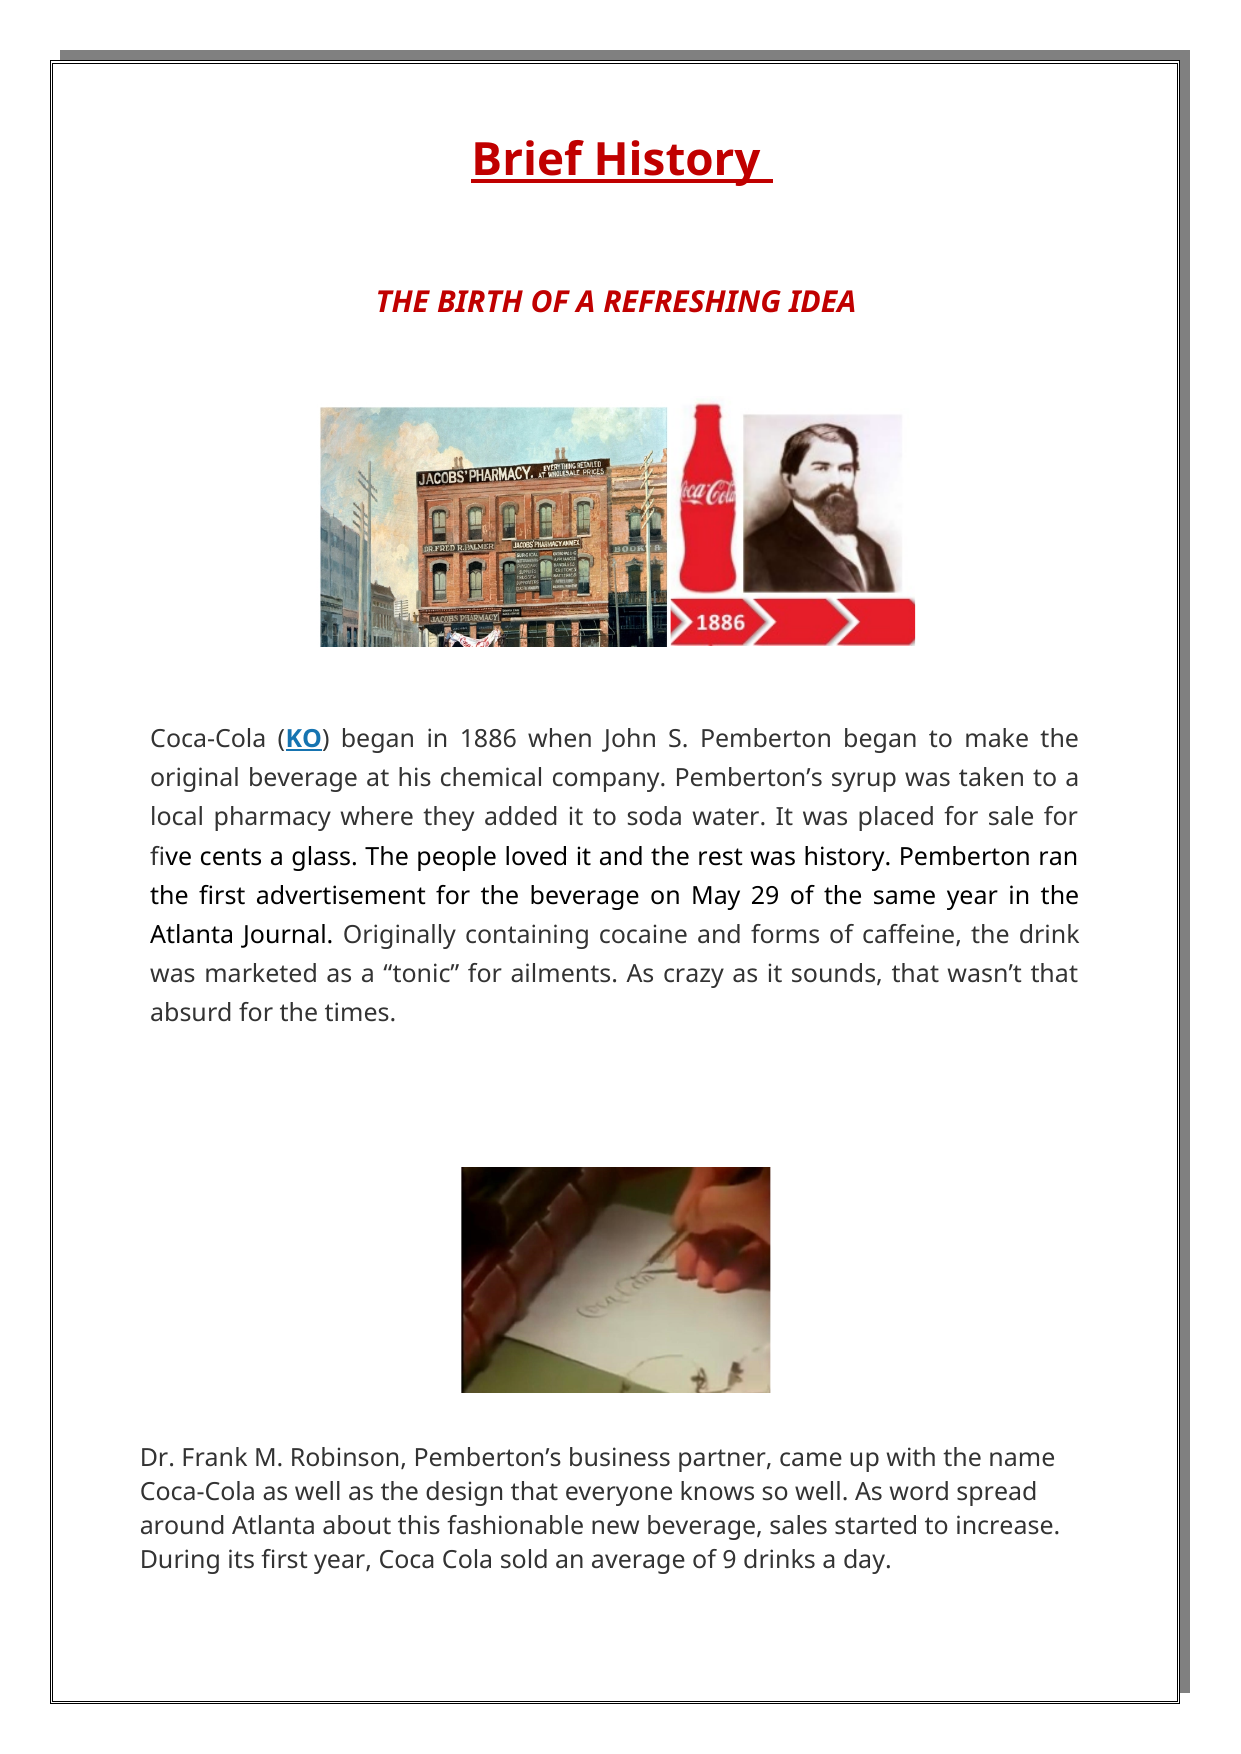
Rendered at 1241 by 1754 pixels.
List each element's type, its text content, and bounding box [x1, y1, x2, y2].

picture [316, 396, 916, 647]
text Dr. Frank M. Robinson, Pemberton’s business partner, came up with the name Coca-Cola as well as the design that everyone knows so well. As word spread around Atlanta about this fashionable new beverage, sales started to increase. During its first year, Coca Cola sold an average of 9 drinks a day. [139, 1440, 1092, 1576]
subtitle Brief History [139, 127, 1092, 189]
text THE BIRTH OF A REFRESHING IDEA [139, 281, 1092, 322]
text Coca-Cola (KO) began in 1886 when John S. Pemberton began to make the original beverage at his chemical company. Pemberton’s syrup was taken to a local pharmacy where they added it to soda water. It was placed for sale for five cents a glass. The people loved it and the rest was history. Pemberton ran the first advertisement for the beverage on May 29 of the same year in the Atlanta Journal. Originally containing cocaine and forms of caffeine, the drink was marketed as a “tonic” for ailments. As crazy as it sounds, that wasn’t that absurd for the times. [150, 721, 1080, 1029]
picture [461, 1167, 771, 1393]
